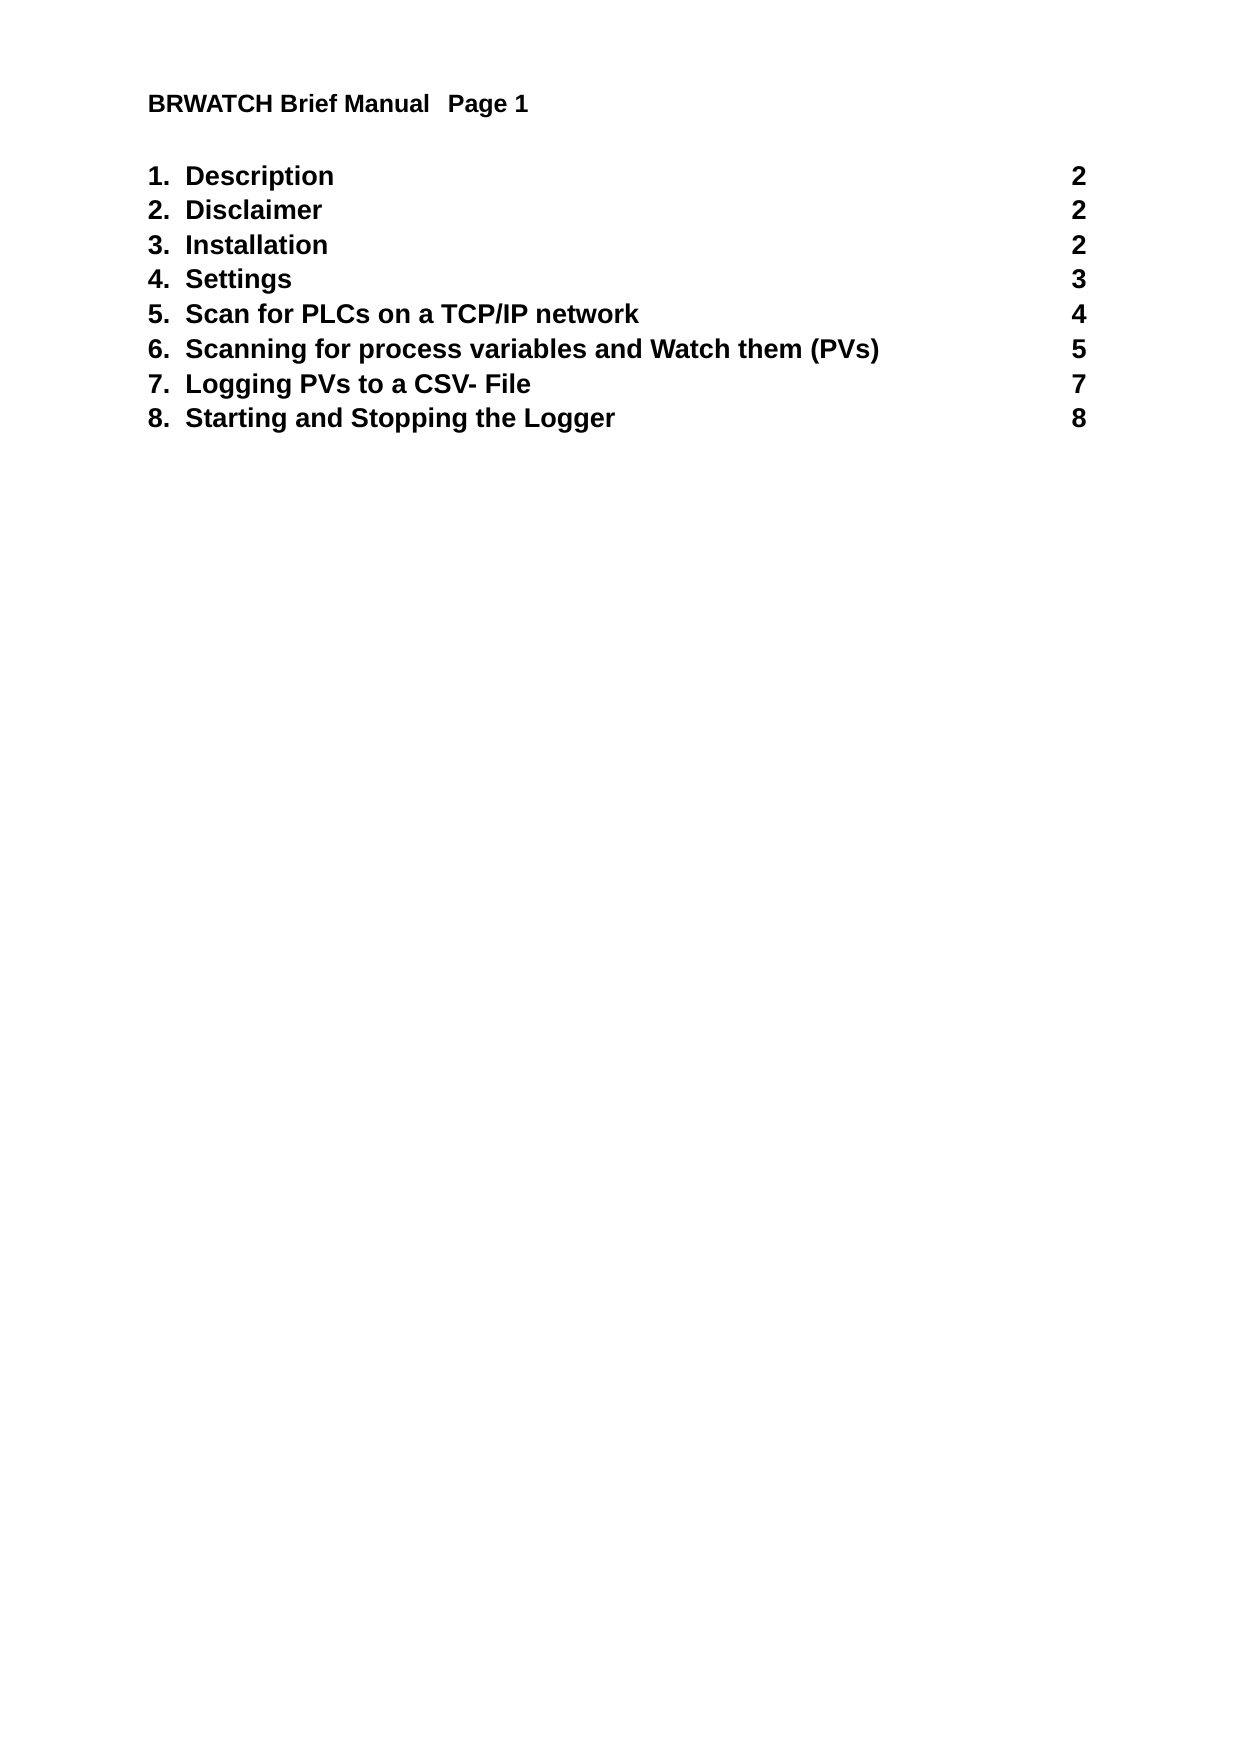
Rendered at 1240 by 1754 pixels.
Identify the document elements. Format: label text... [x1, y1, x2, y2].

text 3. Installation 2 [148, 229, 1122, 260]
text 6. Scanning for process variables and Watch them (PVs) 5 [148, 333, 1122, 364]
text 8. Starting and Stopping the Logger 8 [148, 402, 1122, 433]
text 4. Settings 3 [148, 263, 1122, 295]
text 5. Scan for PLCs on a TCP/IP network 4 [148, 298, 1122, 329]
text 2. Disclaimer 2 [148, 194, 1122, 225]
text 7. Logging PVs to a CSV- File 7 [148, 368, 1122, 399]
text 1. Description 2 [148, 159, 1122, 191]
